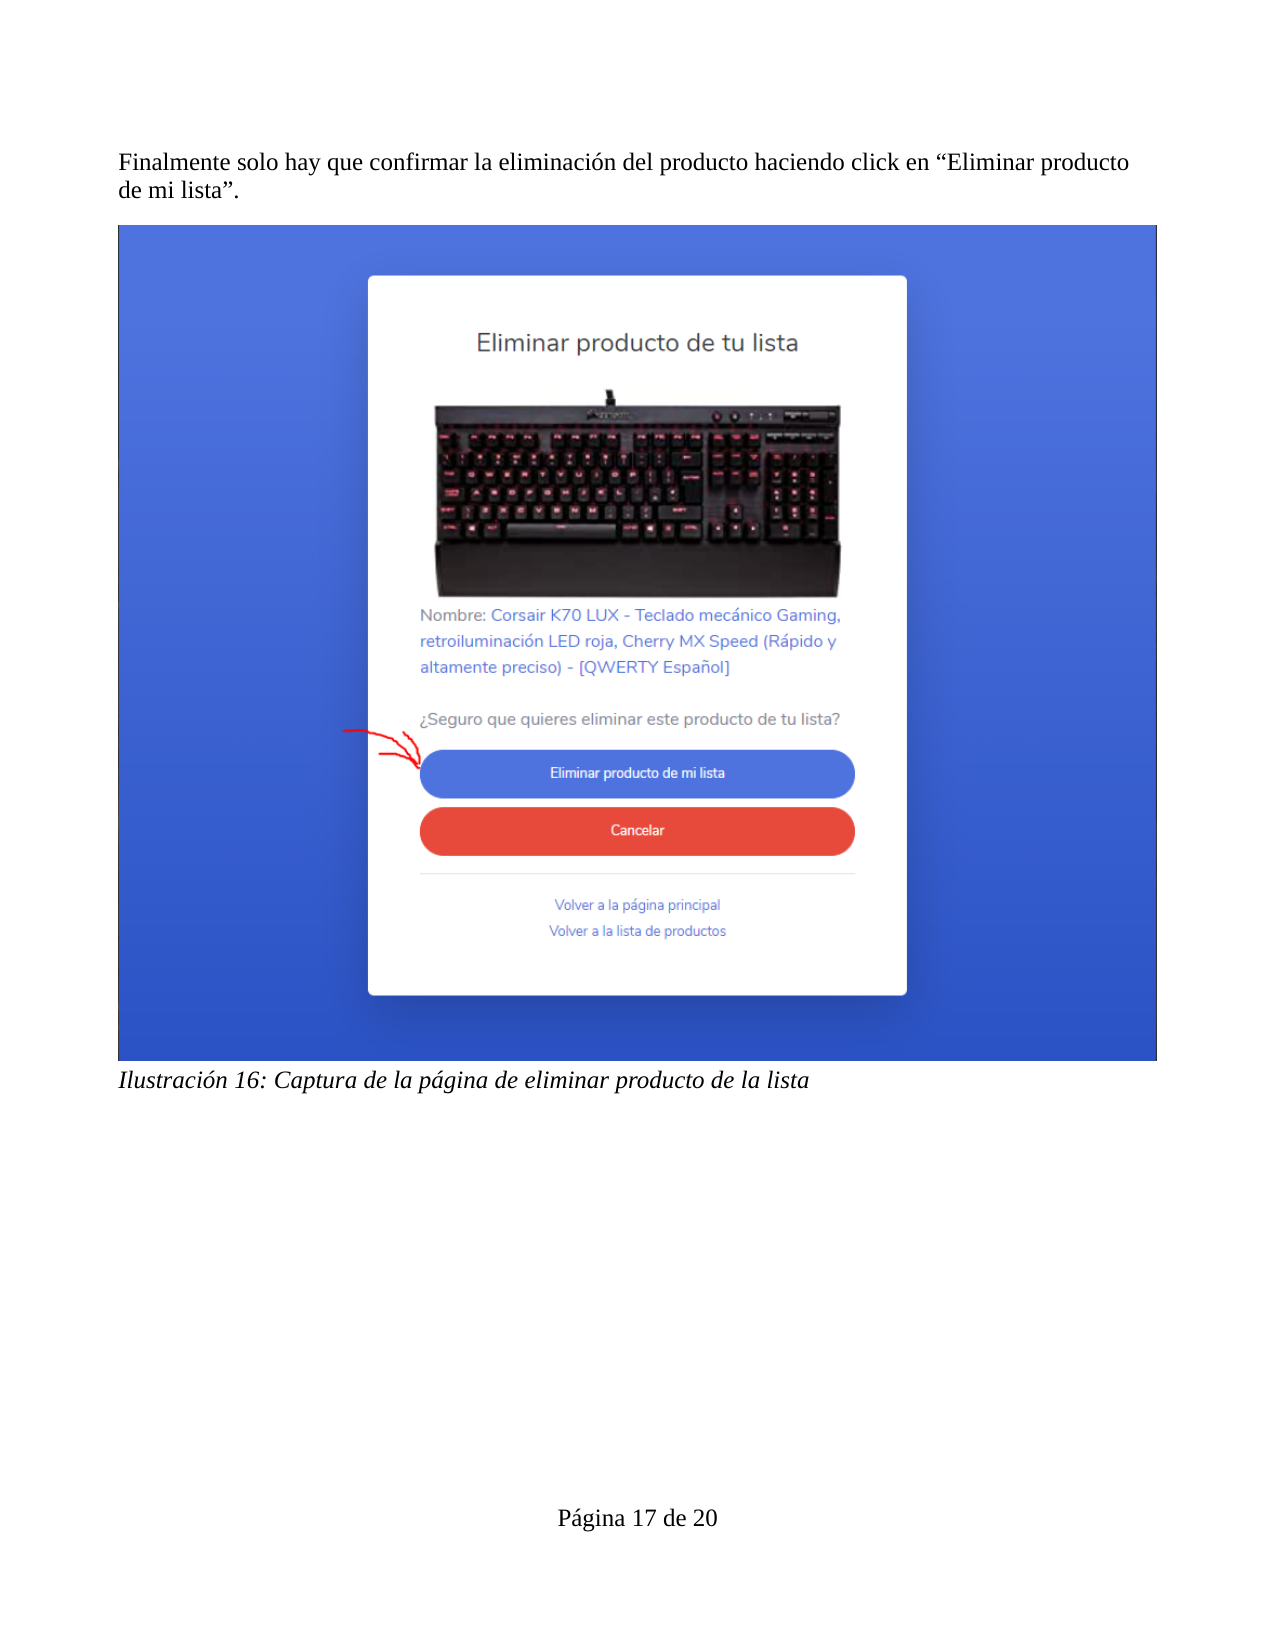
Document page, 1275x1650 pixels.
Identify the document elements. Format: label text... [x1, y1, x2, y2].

text Ilustración 16: Captura de la página de eliminar producto de la lista [118, 1061, 1157, 1094]
text Finalmente solo hay que confirmar la eliminación del producto haciendo click en “Eliminar producto de mi lista”. [118, 147, 1157, 204]
picture [118, 225, 1157, 1061]
